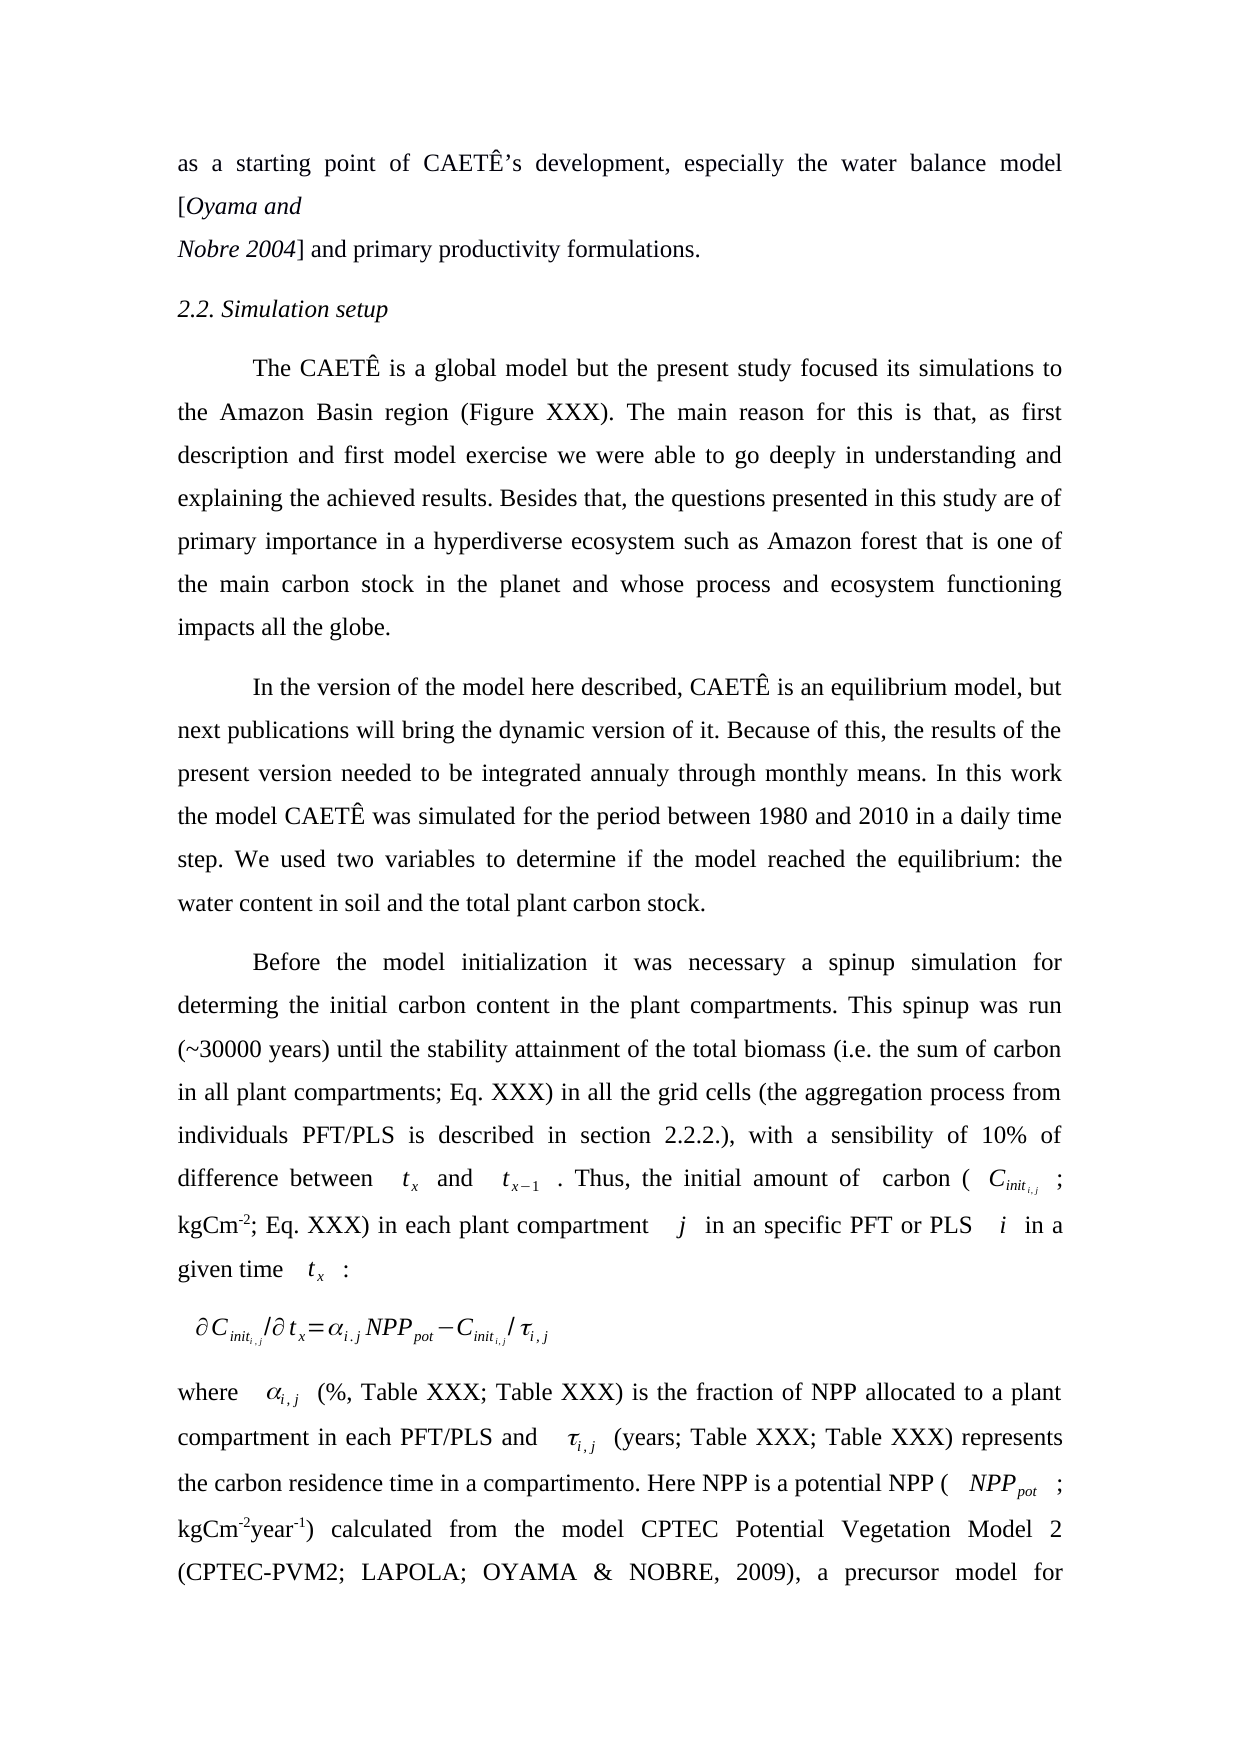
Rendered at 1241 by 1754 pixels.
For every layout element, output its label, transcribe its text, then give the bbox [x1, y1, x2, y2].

text Nobre 2004] and primary productivity formulations. [177, 234, 1063, 263]
text as a starting point of CAETÊ’s development, especially the water balance model [Oyama and [177, 148, 1063, 219]
text Before the model initialization it was necessary a spinup simulation for determing the initial carbon content in the plant compartments. This spinup was run (~30000 years) until the stability attainment of the total biomass (i.e. the sum of carbon in all plant compartments; Eq. XXX) in all the grid cells (the aggregation process from individuals PFT/PLS is described in section 2.2.2.), with a sensibility of 10% of difference between and . Thus, the initial amount of carbon (; kgCm-2; Eq. XXX) in each plant compartment in an specific PFT or PLS in a given time : [177, 947, 1063, 1285]
text The CAETÊ is a global model but the present study focused its simulations to the Amazon Basin region (Figure XXX). The main reason for this is that, as first description and first model exercise we were able to go deeply in understanding and explaining the achieved results. Besides that, the questions presented in this study are of primary importance in a hyperdiverse ecosystem such as Amazon forest that is one of the main carbon stock in the planet and whose process and ecosystem functioning impacts all the globe. [177, 353, 1063, 641]
text 2.2. Simulation setup [177, 294, 1063, 322]
text where (%, Table XXX; Table XXX) is the fraction of NPP allocated to a plant compartment in each PFT/PLS and (years; Table XXX; Table XXX) represents the carbon residence time in a compartimento. Here NPP is a potential NPP (; kgCm-2year-1) calculated from the model CPTEC Potential Vegetation Model 2 (CPTEC-PVM2; LAPOLA; OYAMA & NOBRE, 2009)⁠, a precursor model for [177, 1377, 1063, 1586]
text In the version of the model here described, CAETÊ is an equilibrium model, but next publications will bring the dynamic version of it. Because of this, the results of the present version needed to be integrated annualy through monthly means. In this work the model CAETÊ was simulated for the period between 1980 and 2010 in a daily time step. We used two variables to determine if the model reached the equilibrium: the water content in soil and the total plant carbon stock. [177, 672, 1063, 916]
